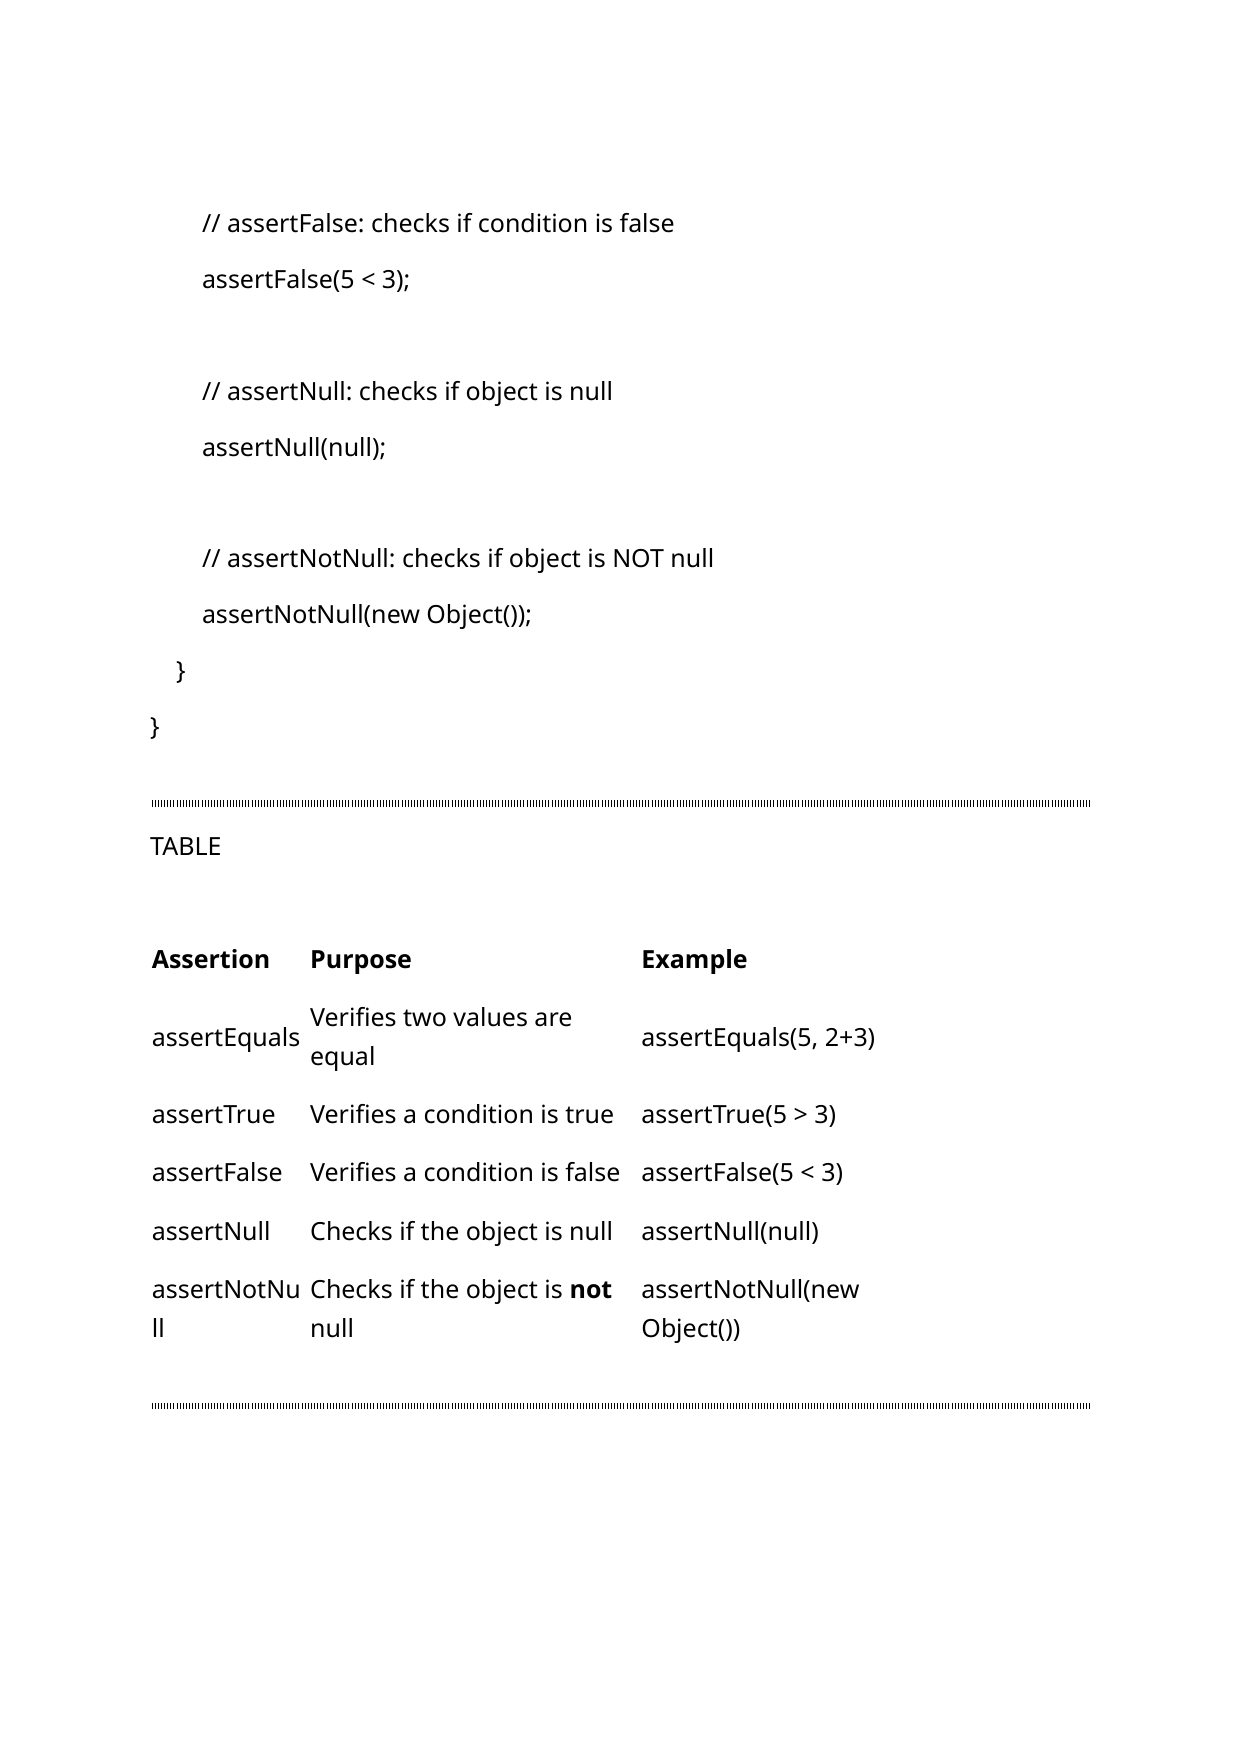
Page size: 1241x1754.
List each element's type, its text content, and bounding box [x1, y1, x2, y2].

table_cell Checks if the object is null [309, 1212, 639, 1270]
table_cell assertEquals(5, 2+3) [640, 998, 950, 1095]
table_cell assertFalse(5 < 3) [640, 1154, 950, 1212]
table_cell assertTrue(5 > 3) [640, 1095, 950, 1153]
table_cell assertFalse [150, 1154, 308, 1212]
table_header Purpose [309, 940, 639, 998]
text } [150, 652, 1090, 687]
table_cell assertNotNull [150, 1270, 308, 1367]
table_cell Verifies two values are equal [309, 998, 639, 1095]
table_cell Verifies a condition is false [309, 1154, 639, 1212]
text // assertNotNull: checks if object is NOT null [150, 541, 1090, 575]
table_cell assertNull [150, 1212, 308, 1270]
table_cell assertNotNull(new Object()) [640, 1270, 950, 1367]
table_cell assertEquals [150, 998, 308, 1095]
text assertNotNull(new Object()); [150, 597, 1090, 631]
text // assertNull: checks if object is null [150, 373, 1090, 407]
table_header Assertion [150, 940, 308, 998]
text assertNull(null); [150, 429, 1090, 463]
table_cell Verifies a condition is true [309, 1095, 639, 1153]
text // assertFalse: checks if condition is false [150, 206, 1090, 240]
table_cell assertNull(null) [640, 1212, 950, 1270]
text assertFalse(5 < 3); [150, 262, 1090, 296]
text TABLE [150, 828, 1090, 862]
text } [150, 708, 1090, 742]
table_cell Checks if the object is not null [309, 1270, 639, 1367]
table_cell assertTrue [150, 1095, 308, 1153]
table_header Example [640, 940, 950, 998]
